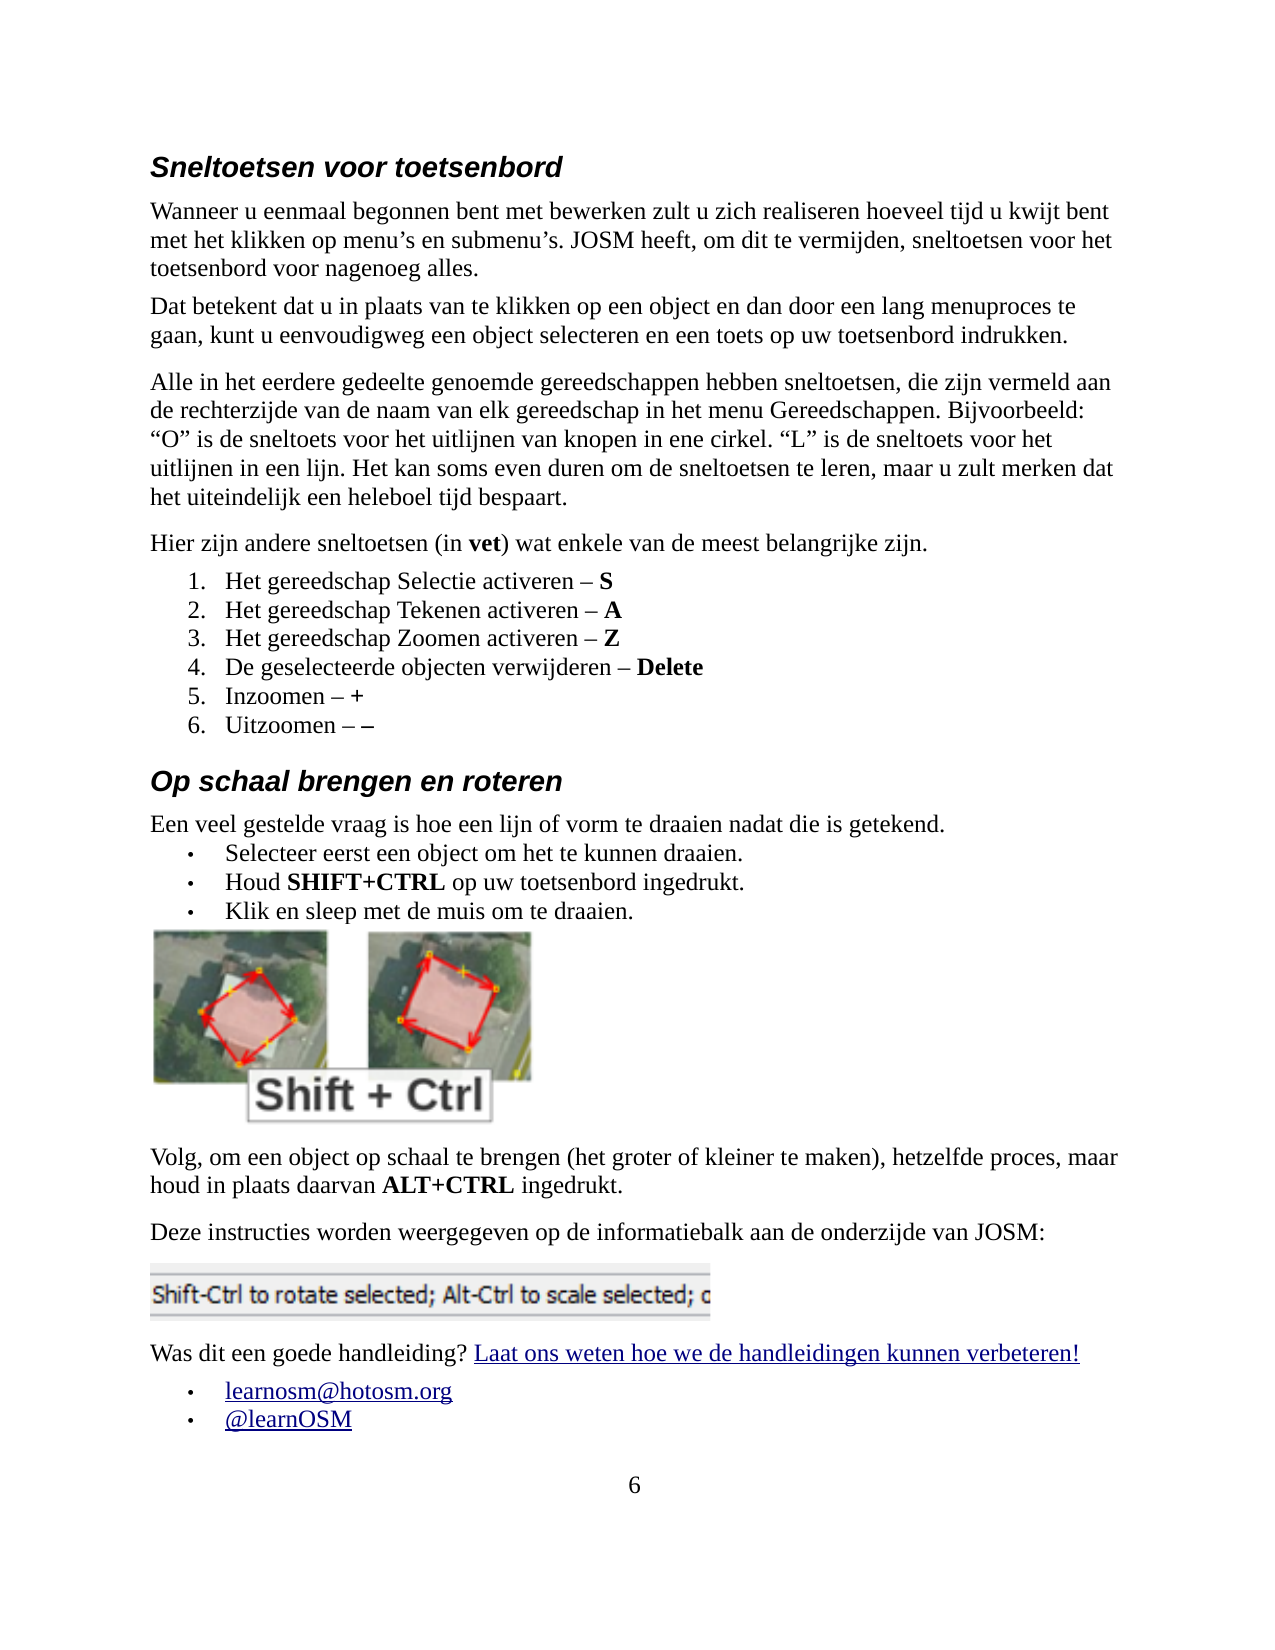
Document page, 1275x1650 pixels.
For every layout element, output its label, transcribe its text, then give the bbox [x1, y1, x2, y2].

list Uitzoomen – – [187, 710, 1125, 738]
list learnosm@hotosm.org [187, 1376, 1125, 1404]
list Het gereedschap Zoomen activeren – Z [187, 623, 1125, 652]
subtitle Sneltoetsen voor toetsenbord [150, 150, 1125, 183]
list Het gereedschap Tekenen activeren – A [187, 595, 1125, 623]
list Selecteer eerst een object om het te kunnen draaien. [187, 838, 1125, 867]
list De geselecteerde objecten verwijderen – Delete [187, 652, 1125, 681]
text Hier zijn andere sneltoetsen (in vet) wat enkele van de meest belangrijke zijn. [150, 528, 1125, 557]
list Het gereedschap Selectie activeren – S [187, 566, 1125, 595]
text Volg, om een object op schaal te brengen (het groter of kleiner te maken), hetzelfde proces, maar houd in plaats daarvan ALT+CTRL ingedrukt. [150, 1142, 1125, 1199]
picture [150, 924, 567, 1133]
list Houd SHIFT+CTRL op uw toetsenbord ingedrukt. [187, 867, 1125, 896]
text Deze instructies worden weergegeven op de informatiebalk aan de onderzijde van JOSM: [150, 1217, 1125, 1246]
list @learnOSM [187, 1404, 1125, 1433]
list Klik en sleep met de muis om te draaien. [187, 896, 1125, 924]
text Wanneer u eenmaal begonnen bent met bewerken zult u zich realiseren hoeveel tijd u kwijt bent met het klikken op menu’s en submenu’s. JOSM heeft, om dit te vermijden, sneltoetsen voor het toetsenbord voor nagenoeg alles. [150, 196, 1125, 282]
picture [150, 1263, 711, 1321]
text Een veel gestelde vraag is hoe een lijn of vorm te draaien nadat die is getekend. [150, 809, 1125, 838]
subtitle Op schaal brengen en roteren [150, 763, 1125, 797]
text Dat betekent dat u in plaats van te klikken op een object en dan door een lang menuproces te gaan, kunt u eenvoudigweg een object selecteren en een toets op uw toetsenbord indrukken. [150, 291, 1125, 349]
text Was dit een goede handleiding? Laat ons weten hoe we de handleidingen kunnen verbeteren! [150, 1338, 1125, 1367]
text Alle in het eerdere gedeelte genoemde gereedschappen hebben sneltoetsen, die zijn vermeld aan de rechterzijde van de naam van elk gereedschap in het menu Gereedschappen. Bijvoorbeeld: “O” is de sneltoets voor het uitlijnen van knopen in ene cirkel. “L” is de sneltoets voor het uitlijnen in een lijn. Het kan soms even duren om de sneltoetsen te leren, maar u zult merken dat het uiteindelijk een heleboel tijd bespaart. [150, 367, 1125, 510]
list Inzoomen – + [187, 681, 1125, 710]
